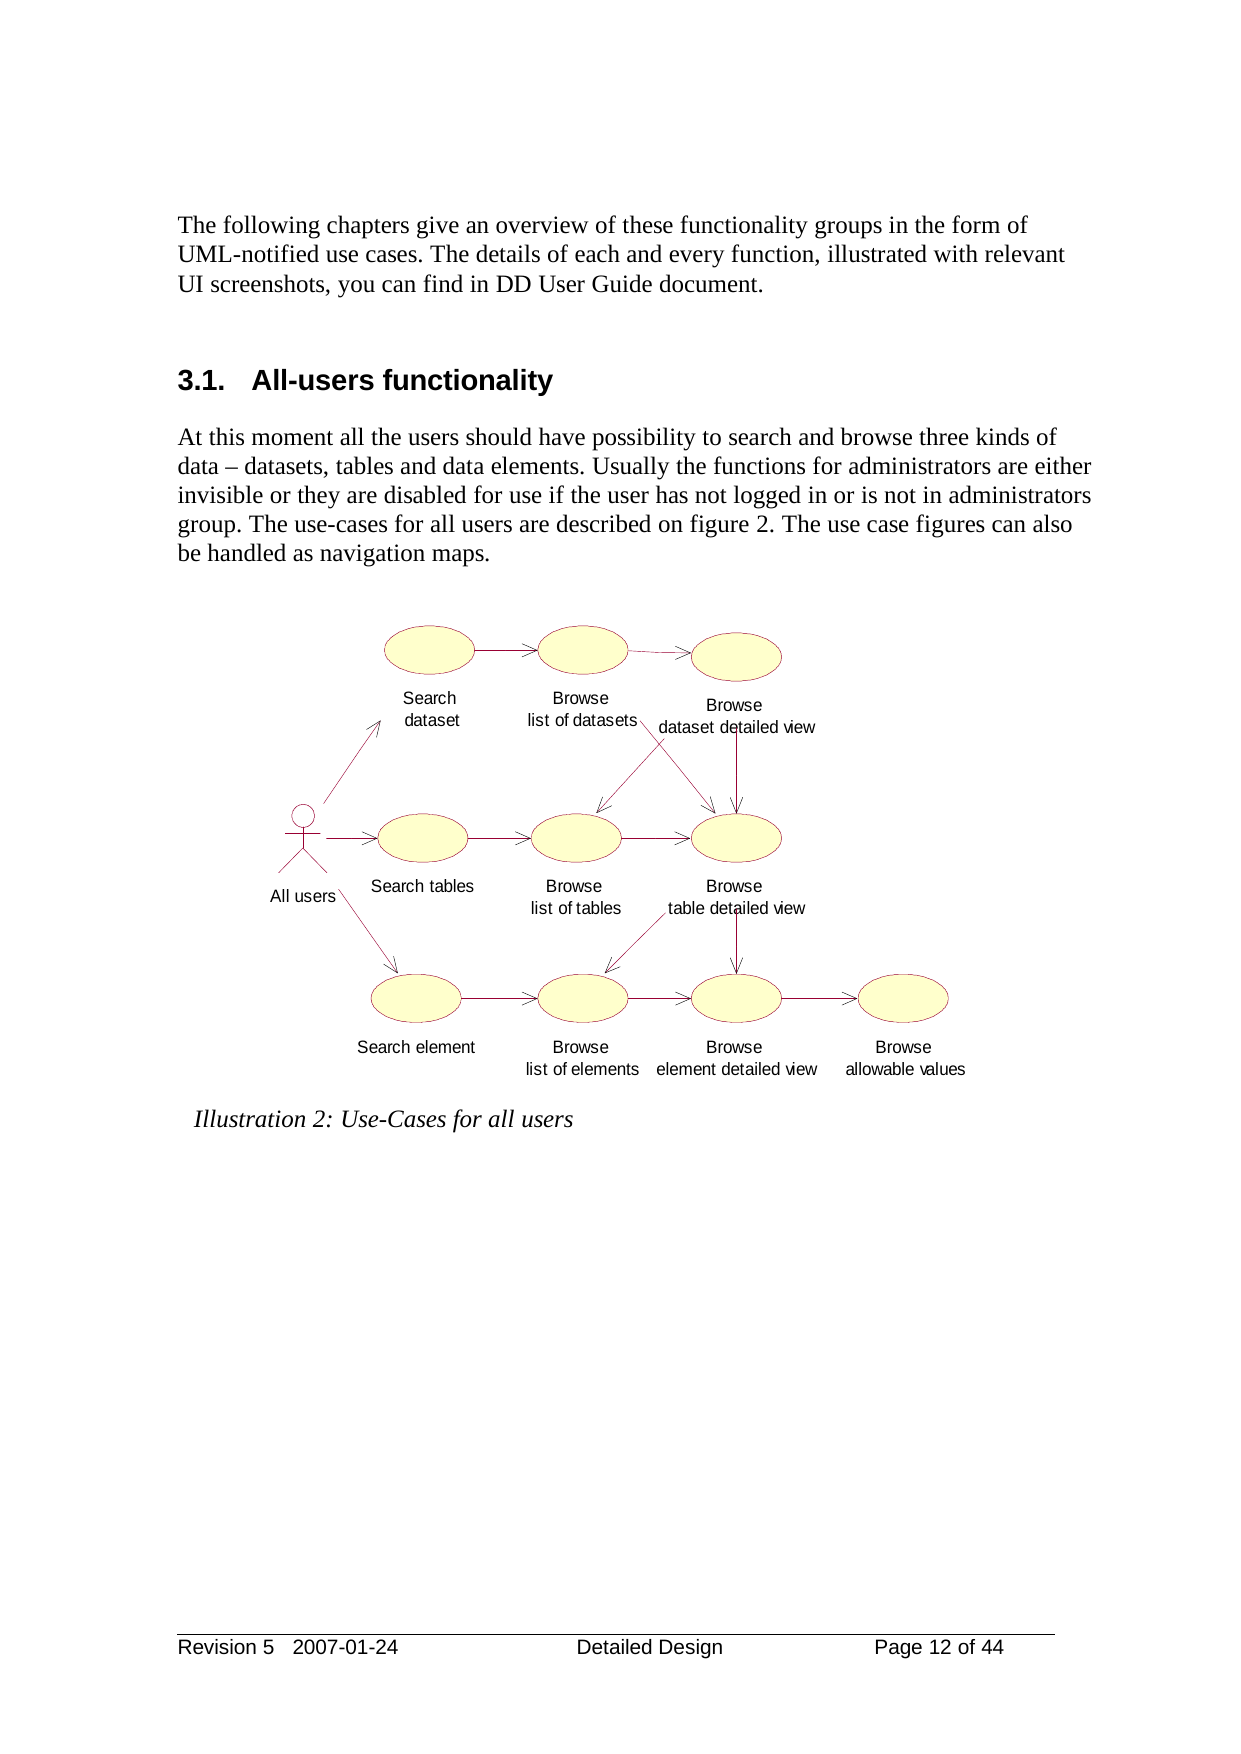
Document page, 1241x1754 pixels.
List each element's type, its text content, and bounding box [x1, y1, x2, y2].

text At this moment all the users should have possibility to search and browse three kinds of data – datasets, tables and data elements. Usually the functions for administrators are either invisible or they are disabled for use if the user has not logged in or is not in administrators group. The use-cases for all users are described on figure 2. The use case figures can also be handled as navigation maps. [177, 421, 1092, 567]
text The following chapters give an overview of these functionality groups in the form of UML-notified use cases. The details of each and every function, illustrated with relevant UI screenshots, you can find in DD User Guide document. [177, 210, 1092, 297]
subtitle All-users functionality [177, 363, 1092, 397]
text Illustration 2: Use-Cases for all users [194, 600, 1076, 1133]
